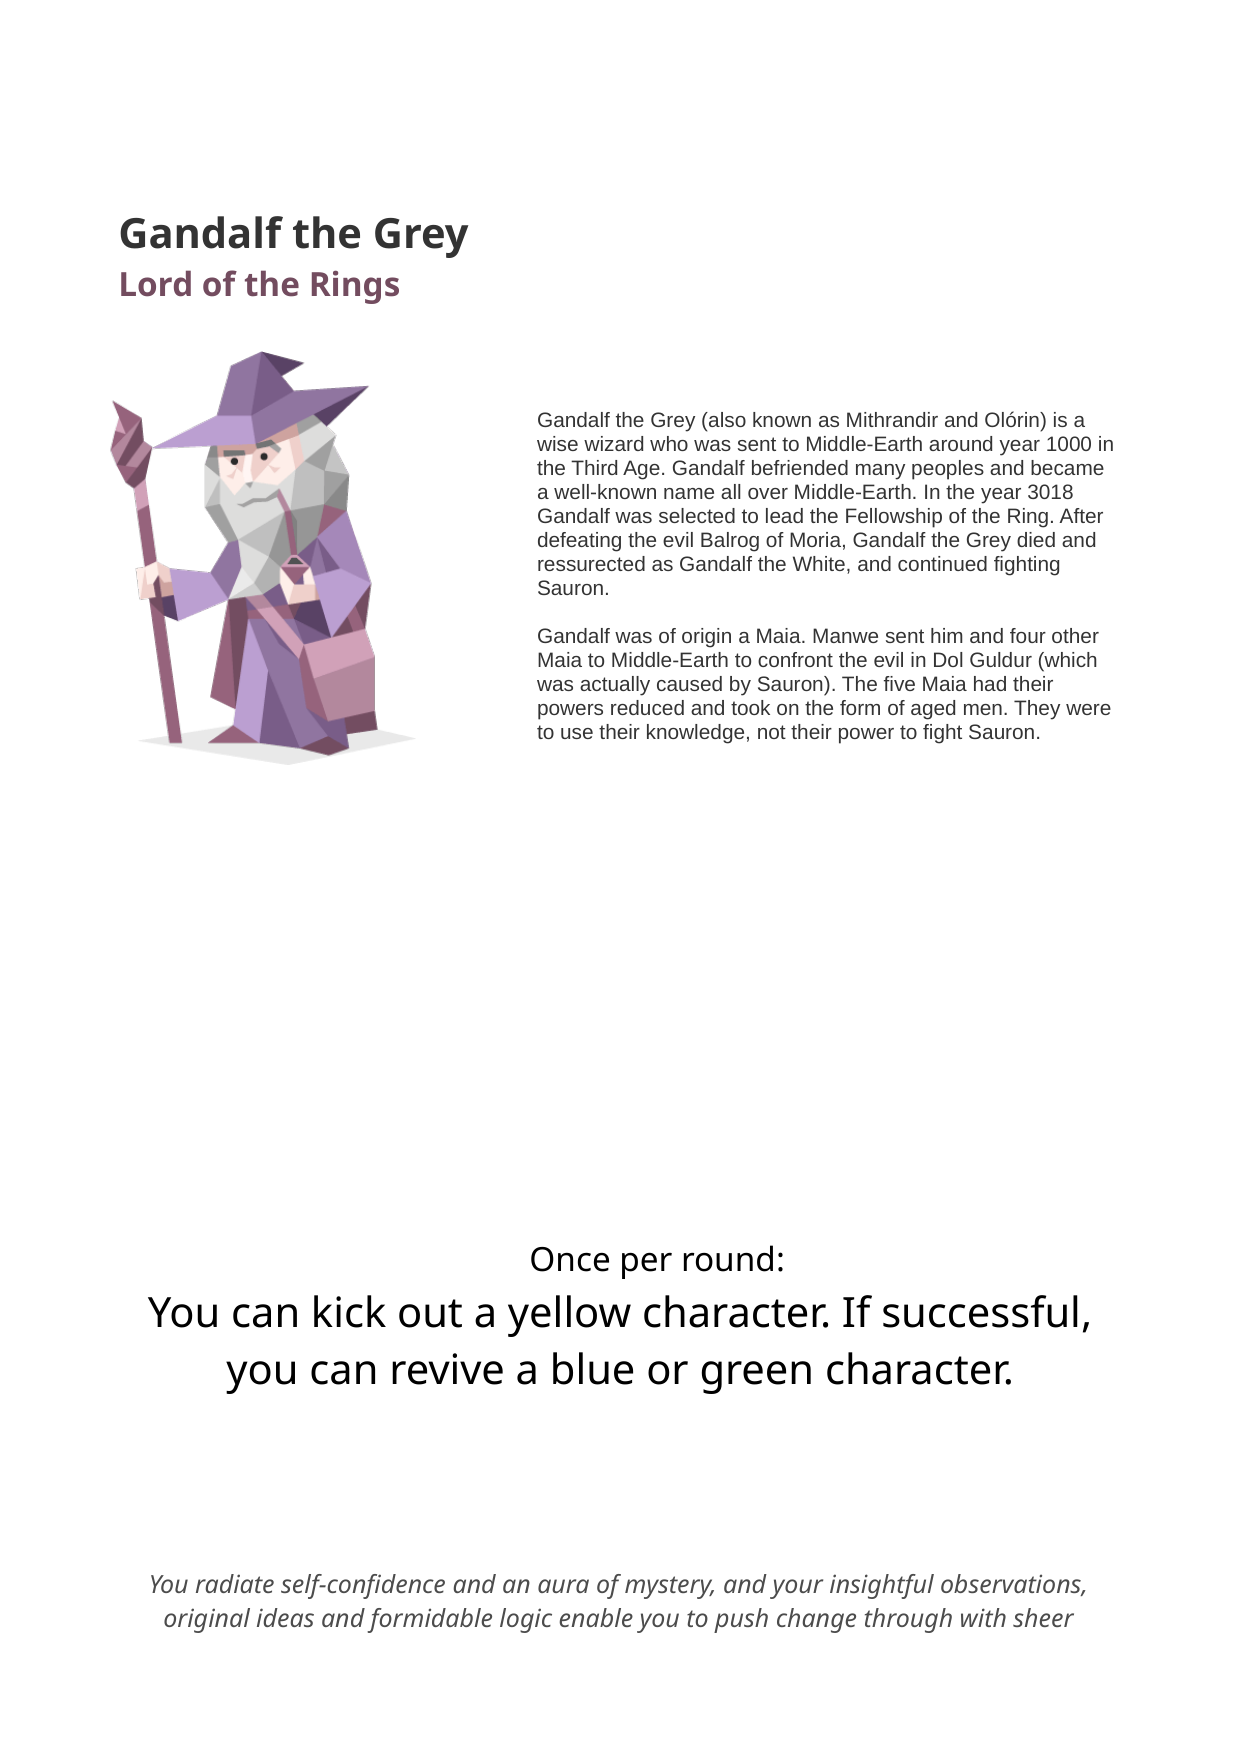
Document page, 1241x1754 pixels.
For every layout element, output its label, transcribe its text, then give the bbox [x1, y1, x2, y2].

text Once per round: You can kick out a yellow character. If successful, you can revive a blue or green character. [118, 1226, 1122, 1397]
text Gandalf the Grey (also known as Mithrandir and Olórin) is a wise wizard who was sent to Middle-Earth around year 1000 in the Third Age. Gandalf befriended many peoples and became a well-known name all over Middle-Earth. In the year 3018 Gandalf was selected to lead the Fellowship of the Ring. After defeating the evil Balrog of Moria, Gandalf the Grey died and ressurected as Gandalf the White, and continued fighting Sauron. [473, 408, 1122, 600]
picture [59, 351, 473, 765]
text Gandalf was of origin a Maia. Manwe sent him and four other Maia to Middle-Earth to confront the evil in Dol Guldur (which was actually caused by Sauron). The five Maia had their powers reduced and took on the form of aged men. They were to use their knowledge, not their power to fight Sauron. [118, 624, 1122, 772]
text You radiate self-confidence and an aura of mystery, and your insightful observations, original ideas and formidable logic enable you to push change through with sheer [118, 1567, 1122, 1635]
text Lord of the Rings [118, 260, 1122, 306]
text Gandalf the Grey [118, 204, 1122, 260]
